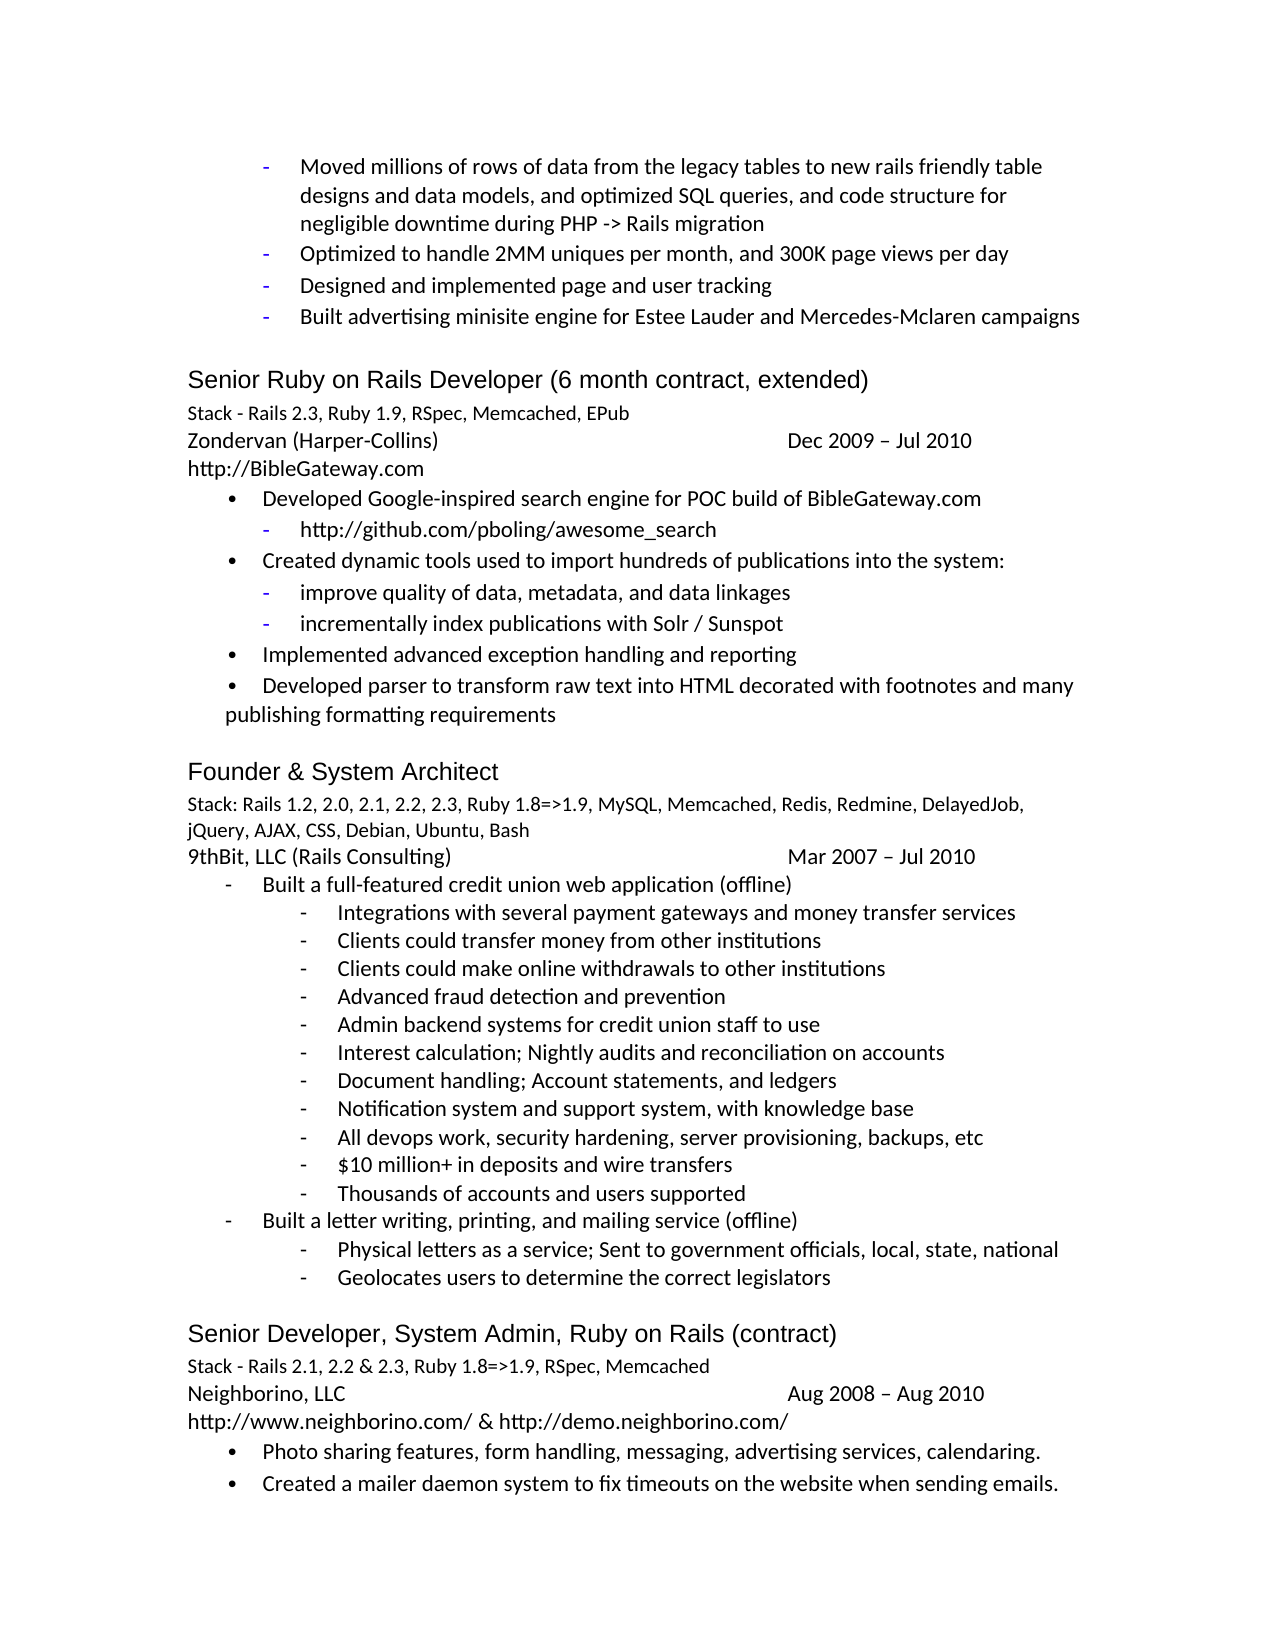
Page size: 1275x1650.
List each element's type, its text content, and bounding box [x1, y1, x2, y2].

text 9thBit, LLC (Rails Consulting) Mar 2007 – Jul 2010 [187, 842, 1087, 870]
subtitle Senior Developer, System Admin, Ruby on Rails (contract) [187, 1319, 1087, 1347]
list improve quality of data, metadata, and data linkages [262, 576, 1087, 607]
text Neighborino, LLC Aug 2008 – Aug 2010 [187, 1379, 1087, 1407]
text http://www.neighborino.com/ & http://demo.neighborino.com/ [187, 1407, 1087, 1435]
list Notification system and support system, with knowledge base [300, 1094, 1087, 1123]
list incrementally index publications with Solr / Sunspot [262, 607, 1087, 638]
list Clients could transfer money from other institutions [300, 926, 1087, 954]
list Document handling; Account statements, and ledgers [300, 1067, 1087, 1094]
list Admin backend systems for credit union staff to use [300, 1011, 1087, 1038]
list Created a mailer daemon system to fix timeouts on the website when sending emails. [225, 1466, 1087, 1498]
list Advanced fraud detection and prevention [300, 982, 1087, 1011]
list Moved millions of rows of data from the legacy tables to new rails friendly table designs and data models, and optimized SQL queries, and code structure for negligible downtime during PHP -> Rails migration [262, 150, 1087, 237]
list Built a full-featured credit union web application (offline) [225, 870, 1087, 898]
subtitle Senior Ruby on Rails Developer (6 month contract, extended) [187, 365, 1087, 394]
list Developed parser to transform raw text into HTML decorated with footnotes and many publishing formatting requirements [225, 669, 1087, 728]
text Zondervan (Harper-Collins) Dec 2009 – Jul 2010 [187, 426, 1087, 454]
list Integrations with several payment gateways and money transfer services [300, 898, 1087, 926]
list Photo sharing features, form handling, messaging, advertising services, calendaring. [225, 1435, 1087, 1466]
list Created dynamic tools used to import hundreds of publications into the system: [225, 544, 1087, 576]
text Stack - Rails 2.1, 2.2 & 2.3, Ruby 1.8=>1.9, RSpec, Memcached [187, 1354, 1087, 1379]
list Implemented advanced exception handling and reporting [225, 638, 1087, 669]
list Thousands of accounts and users supported [300, 1179, 1087, 1207]
list Built advertising minisite engine for Estee Lauder and Mercedes-Mclaren campaigns [262, 300, 1087, 331]
list http://github.com/pboling/awesome_search [262, 513, 1087, 544]
list Designed and implemented page and user tracking [262, 268, 1087, 300]
text Stack: Rails 1.2, 2.0, 2.1, 2.2, 2.3, Ruby 1.8=>1.9, MySQL, Memcached, Redis, Redmine, DelayedJob, jQuery, AJAX, CSS, Debian, Ubuntu, Bash [187, 792, 1087, 842]
list Developed Google-inspired search engine for POC build of BibleGateway.com [225, 482, 1087, 513]
list Built a letter writing, printing, and mailing service (offline) [225, 1207, 1087, 1235]
list Optimized to handle 2MM uniques per month, and 300K page views per day [262, 237, 1087, 268]
list Interest calculation; Nightly audits and reconciliation on accounts [300, 1038, 1087, 1067]
list Geolocates users to determine the correct legislators [300, 1263, 1087, 1291]
list Clients could make online withdrawals to other institutions [300, 954, 1087, 982]
list Physical letters as a service; Sent to government officials, local, state, national [300, 1235, 1087, 1263]
text Stack - Rails 2.3, Ruby 1.9, RSpec, Memcached, EPub [187, 400, 1087, 426]
text http://BibleGateway.com [187, 454, 1087, 482]
list All devops work, security hardening, server provisioning, backups, etc [300, 1123, 1087, 1151]
subtitle Founder & System Architect [187, 757, 1087, 785]
list $10 million+ in deposits and wire transfers [300, 1151, 1087, 1179]
